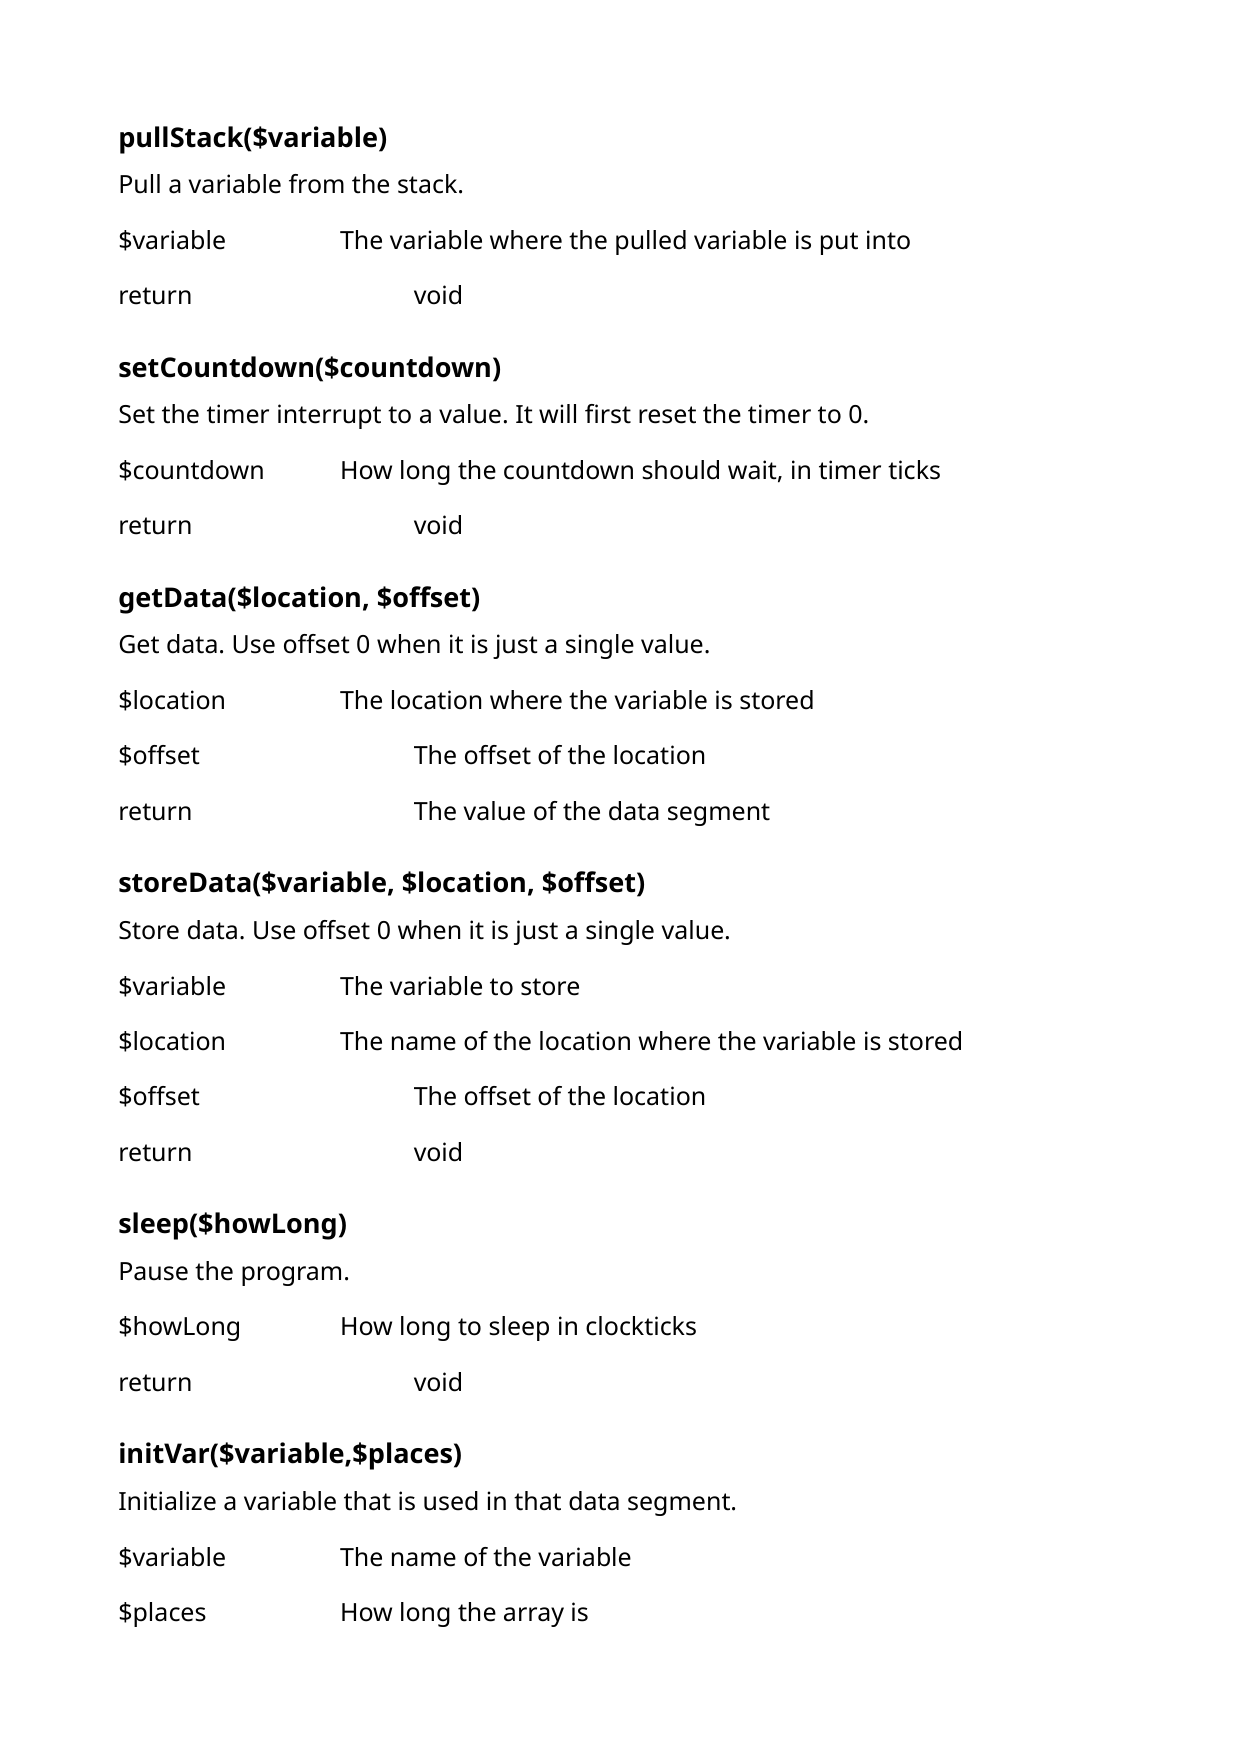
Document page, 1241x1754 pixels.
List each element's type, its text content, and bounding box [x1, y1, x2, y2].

text Pull a variable from the stack. [118, 167, 1122, 201]
text Initialize a variable that is used in that data segment. [118, 1484, 1122, 1518]
subtitle pullStack($variable) [118, 118, 1122, 155]
text $location The location where the variable is stored [118, 683, 1122, 717]
text return void [118, 278, 1122, 312]
text Set the timer interrupt to a value. It will first reset the timer to 0. [118, 397, 1122, 431]
subtitle sleep($howLong) [118, 1205, 1122, 1242]
text return void [118, 1134, 1122, 1168]
text $offset The offset of the location [118, 738, 1122, 772]
subtitle getData($location, $offset) [118, 578, 1122, 615]
text Pause the program. [118, 1254, 1122, 1288]
subtitle initVar($variable,$places) [118, 1435, 1122, 1472]
text $howLong How long to sleep in clockticks [118, 1309, 1122, 1343]
text $places How long the array is [118, 1594, 1122, 1629]
text $countdown How long the countdown should wait, in timer ticks [118, 452, 1122, 487]
text $variable The variable to store [118, 968, 1122, 1002]
text $offset The offset of the location [118, 1079, 1122, 1113]
subtitle setCountdown($countdown) [118, 348, 1122, 385]
text Get data. Use offset 0 when it is just a single value. [118, 627, 1122, 661]
text return void [118, 508, 1122, 542]
text return void [118, 1364, 1122, 1398]
text return The value of the data segment [118, 793, 1122, 827]
text Store data. Use offset 0 when it is just a single value. [118, 913, 1122, 947]
subtitle storeData($variable, $location, $offset) [118, 864, 1122, 901]
text $location The name of the location where the variable is stored [118, 1023, 1122, 1058]
text $variable The variable where the pulled variable is put into [118, 222, 1122, 256]
text $variable The name of the variable [118, 1539, 1122, 1573]
